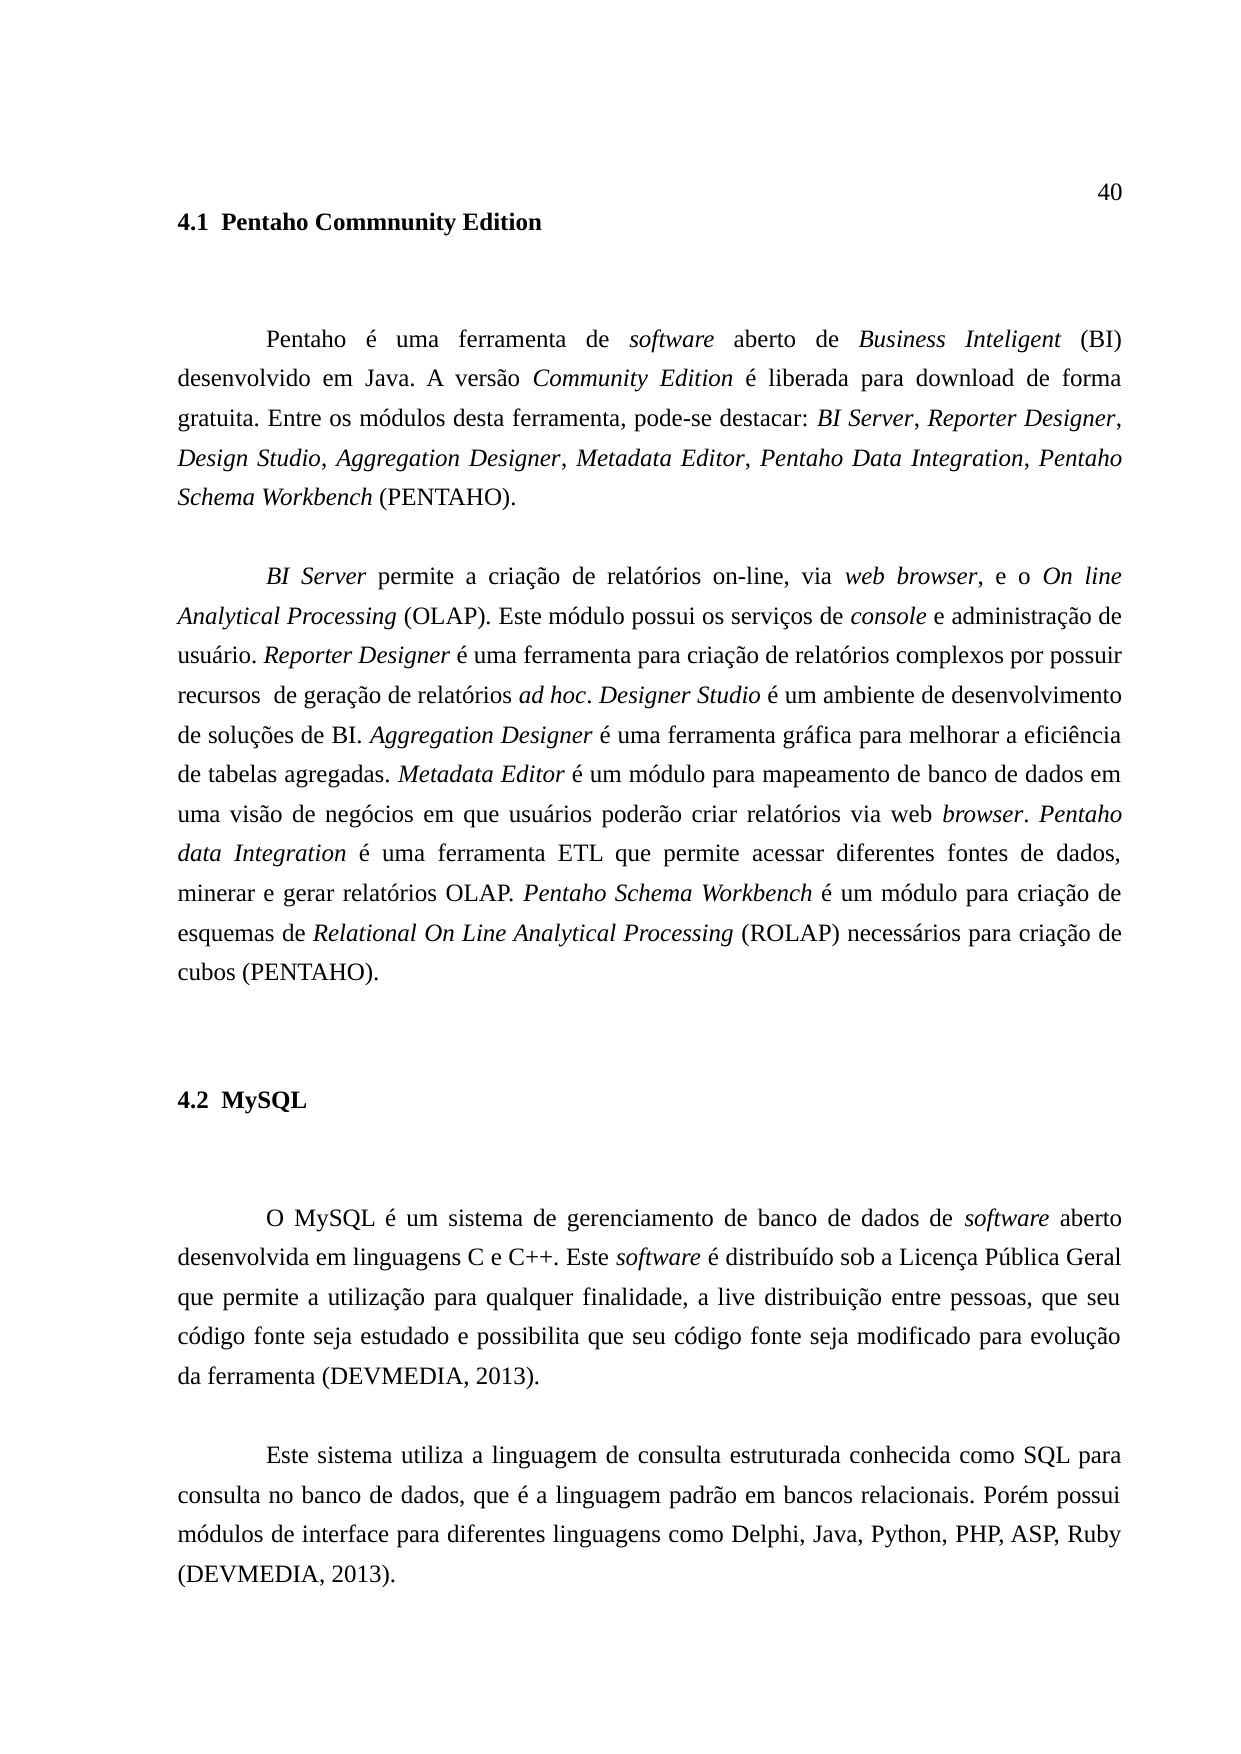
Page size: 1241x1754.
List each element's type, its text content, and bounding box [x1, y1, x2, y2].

text O MySQL é um sistema de gerenciamento de banco de dados de software aberto desenvolvida em linguagens C e C++. Este software é distribuído sob a Licença Pública Geral que permite a utilização para qualquer finalidade, a live distribuição entre pessoas, que seu código fonte seja estudado e possibilita que seu código fonte seja modificado para evolução da ferramenta (DEVMEDIA, 2013). [177, 1203, 1122, 1390]
subtitle Pentaho Commnunity Edition [177, 207, 1122, 235]
subtitle MySQL [177, 1085, 1122, 1114]
text Pentaho é uma ferramenta de software aberto de Business Inteligent (BI) desenvolvido em Java. A versão Community Edition é liberada para download de forma gratuita. Entre os módulos desta ferramenta, pode-se destacar: BI Server, Reporter Designer, Design Studio, Aggregation Designer, Metadata Editor, Pentaho Data Integration, Pentaho Schema Workbench (PENTAHO). [177, 324, 1122, 511]
text Este sistema utiliza a linguagem de consulta estruturada conhecida como SQL para consulta no banco de dados, que é a linguagem padrão em bancos relacionais. Porém possui módulos de interface para diferentes linguagens como Delphi, Java, Python, PHP, ASP, Ruby (DEVMEDIA, 2013). [177, 1440, 1122, 1588]
text BI Server permite a criação de relatórios on-line, via web browser, e o On line Analytical Processing (OLAP). Este módulo possui os serviços de console e administração de usuário. Reporter Designer é uma ferramenta para criação de relatórios complexos por possuir recursos de geração de relatórios ad hoc. Designer Studio é um ambiente de desenvolvimento de soluções de BI. Aggregation Designer é uma ferramenta gráfica para melhorar a eficiência de tabelas agregadas. Metadata Editor é um módulo para mapeamento de banco de dados em uma visão de negócios em que usuários poderão criar relatórios via web browser. Pentaho data Integration é uma ferramenta ETL que permite acessar diferentes fontes de dados, minerar e gerar relatórios OLAP. Pentaho Schema Workbench é um módulo para criação de esquemas de Relational On Line Analytical Processing (ROLAP) necessários para criação de cubos (PENTAHO). [177, 561, 1122, 986]
